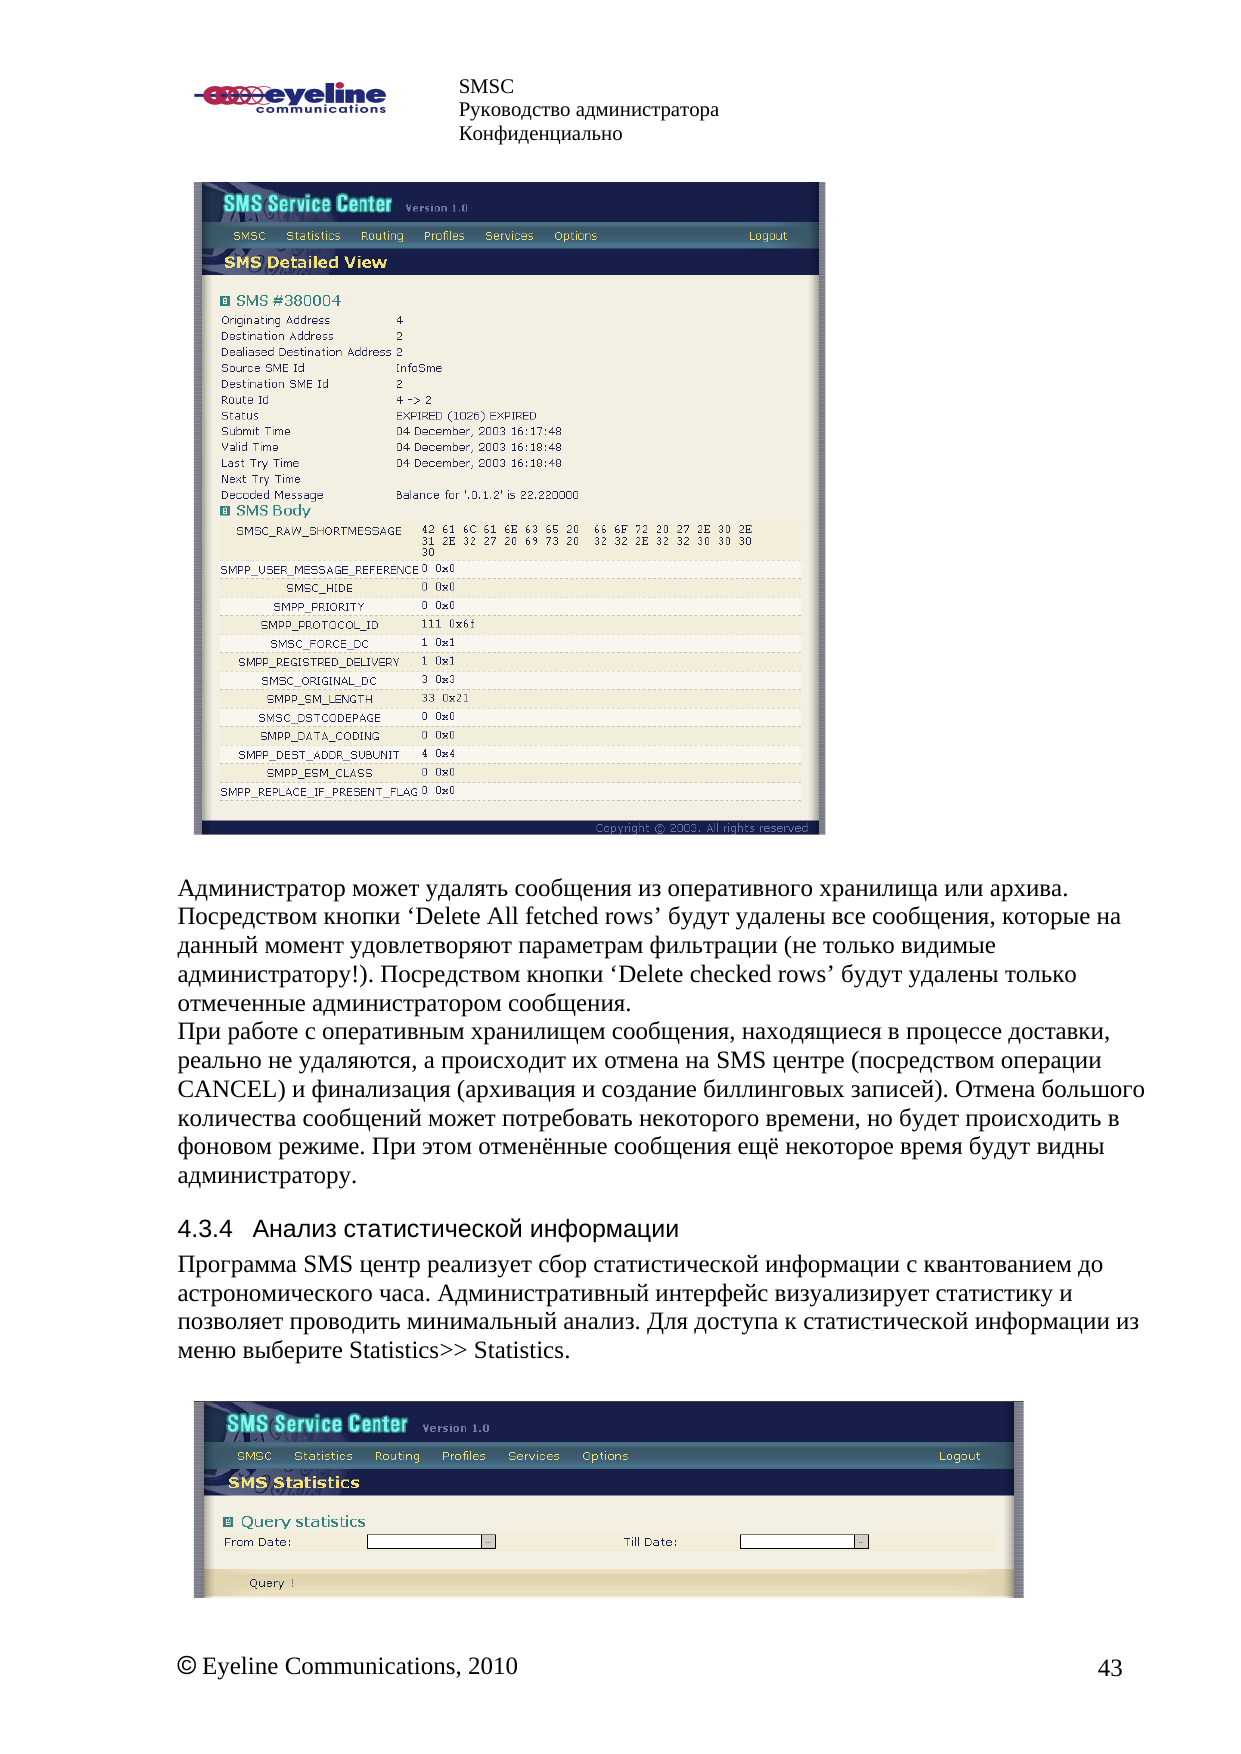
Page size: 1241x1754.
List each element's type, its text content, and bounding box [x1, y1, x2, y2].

picture [194, 82, 386, 113]
subtitle Анализ статистической информации [177, 1214, 1152, 1243]
text Администратор может удалять сообщения из оперативного хранилища или архива. Посредством кнопки ‘Delete All fetched rows’ будут удалены все сообщения, которые на данный момент удовлетворяют параметрам фильтрации (не только видимые администратору!). Посредством кнопки ‘Delete checked rows’ будут удалены только отмеченные администратором сообщения. [177, 873, 1152, 1016]
text Программа SMS центр реализует сбор статистической информации с квантованием до астрономического часа. Административный интерфейс визуализирует статистику и позволяет проводить минимальный анализ. Для доступа к статистической информации из меню выберите Statistics>> Statistics. [177, 1249, 1152, 1364]
picture [193, 182, 826, 835]
text При работе с оперативным хранилищем сообщения, находящиеся в процессе доставки, реально не удаляются, а происходит их отмена на SMS центре (посредством операции CANCEL) и финализация (архивация и создание биллинговых записей). Отмена большого количества сообщений может потребовать некоторого времени, но будет происходить в фоновом режиме. При этом отменённые сообщения ещё некоторое время будут видны администратору. [177, 1016, 1152, 1189]
picture [193, 1401, 1024, 1598]
